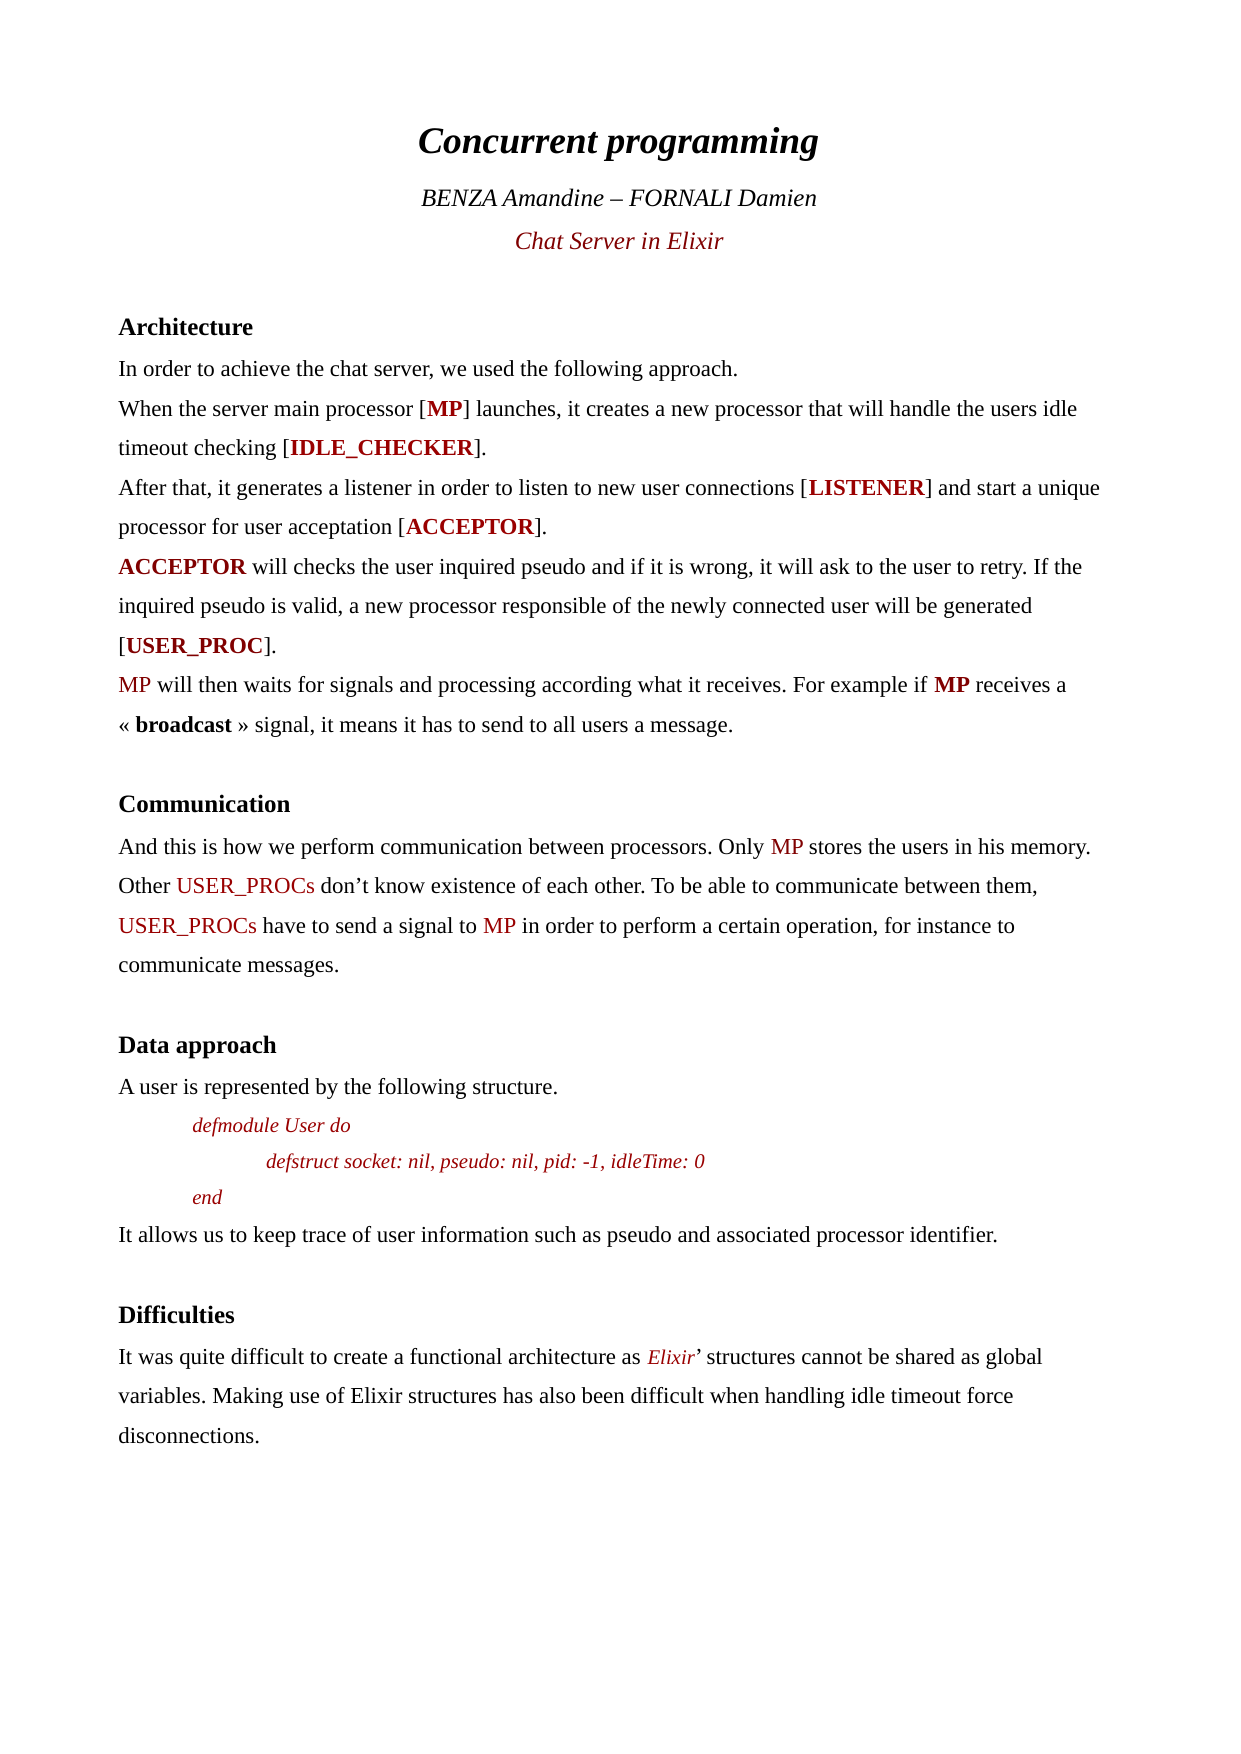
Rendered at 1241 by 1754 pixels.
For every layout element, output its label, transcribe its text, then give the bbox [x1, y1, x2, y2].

text defstruct socket: nil, pseudo: nil, pid: -1, idleTime: 0 [118, 1149, 1122, 1173]
text Difficulties [118, 1300, 1122, 1328]
text ACCEPTOR will checks the user inquired pseudo and if it is wrong, it will ask to the user to retry. If the inquired pseudo is valid, a new processor responsible of the newly connected user will be generated [USER_PROC]. [118, 553, 1122, 658]
text And this is how we perform communication between processors. Only MP stores the users in his memory. Other USER_PROCs don’t know existence of each other. To be able to communicate between them, USER_PROCs have to send a signal to MP in order to perform a certain operation, for instance to communicate messages. [118, 833, 1122, 977]
text A user is represented by the following structure. [118, 1073, 1122, 1099]
text Communication [118, 789, 1122, 818]
text defmodule User do [118, 1113, 1122, 1137]
text MP will then waits for signals and processing according what it receives. For example if MP receives a « broadcast » signal, it means it has to send to all users a message. [118, 671, 1122, 737]
text It was quite difficult to create a functional architecture as Elixir’ structures cannot be shared as global variables. Making use of Elixir structures has also been difficult when handling idle timeout force disconnections. [118, 1343, 1122, 1448]
text In order to achieve the chat server, we used the following approach. [118, 355, 1122, 382]
text BENZA Amandine – FORNALI Damien [118, 183, 1122, 212]
text end [118, 1185, 1122, 1209]
text When the server main processor [MP] launches, it creates a new processor that will handle the users idle timeout checking [IDLE_CHECKER]. [118, 395, 1122, 461]
text Architecture [118, 312, 1122, 341]
text It allows us to keep trace of user information such as pseudo and associated processor identifier. [118, 1221, 1122, 1247]
text After that, it generates a listener in order to listen to new user connections [LISTENER] and start a unique processor for user acceptation [ACCEPTOR]. [118, 474, 1122, 539]
text Data approach [118, 1030, 1122, 1059]
text Chat Server in Elixir [118, 226, 1122, 255]
text Concurrent programming [118, 118, 1122, 161]
